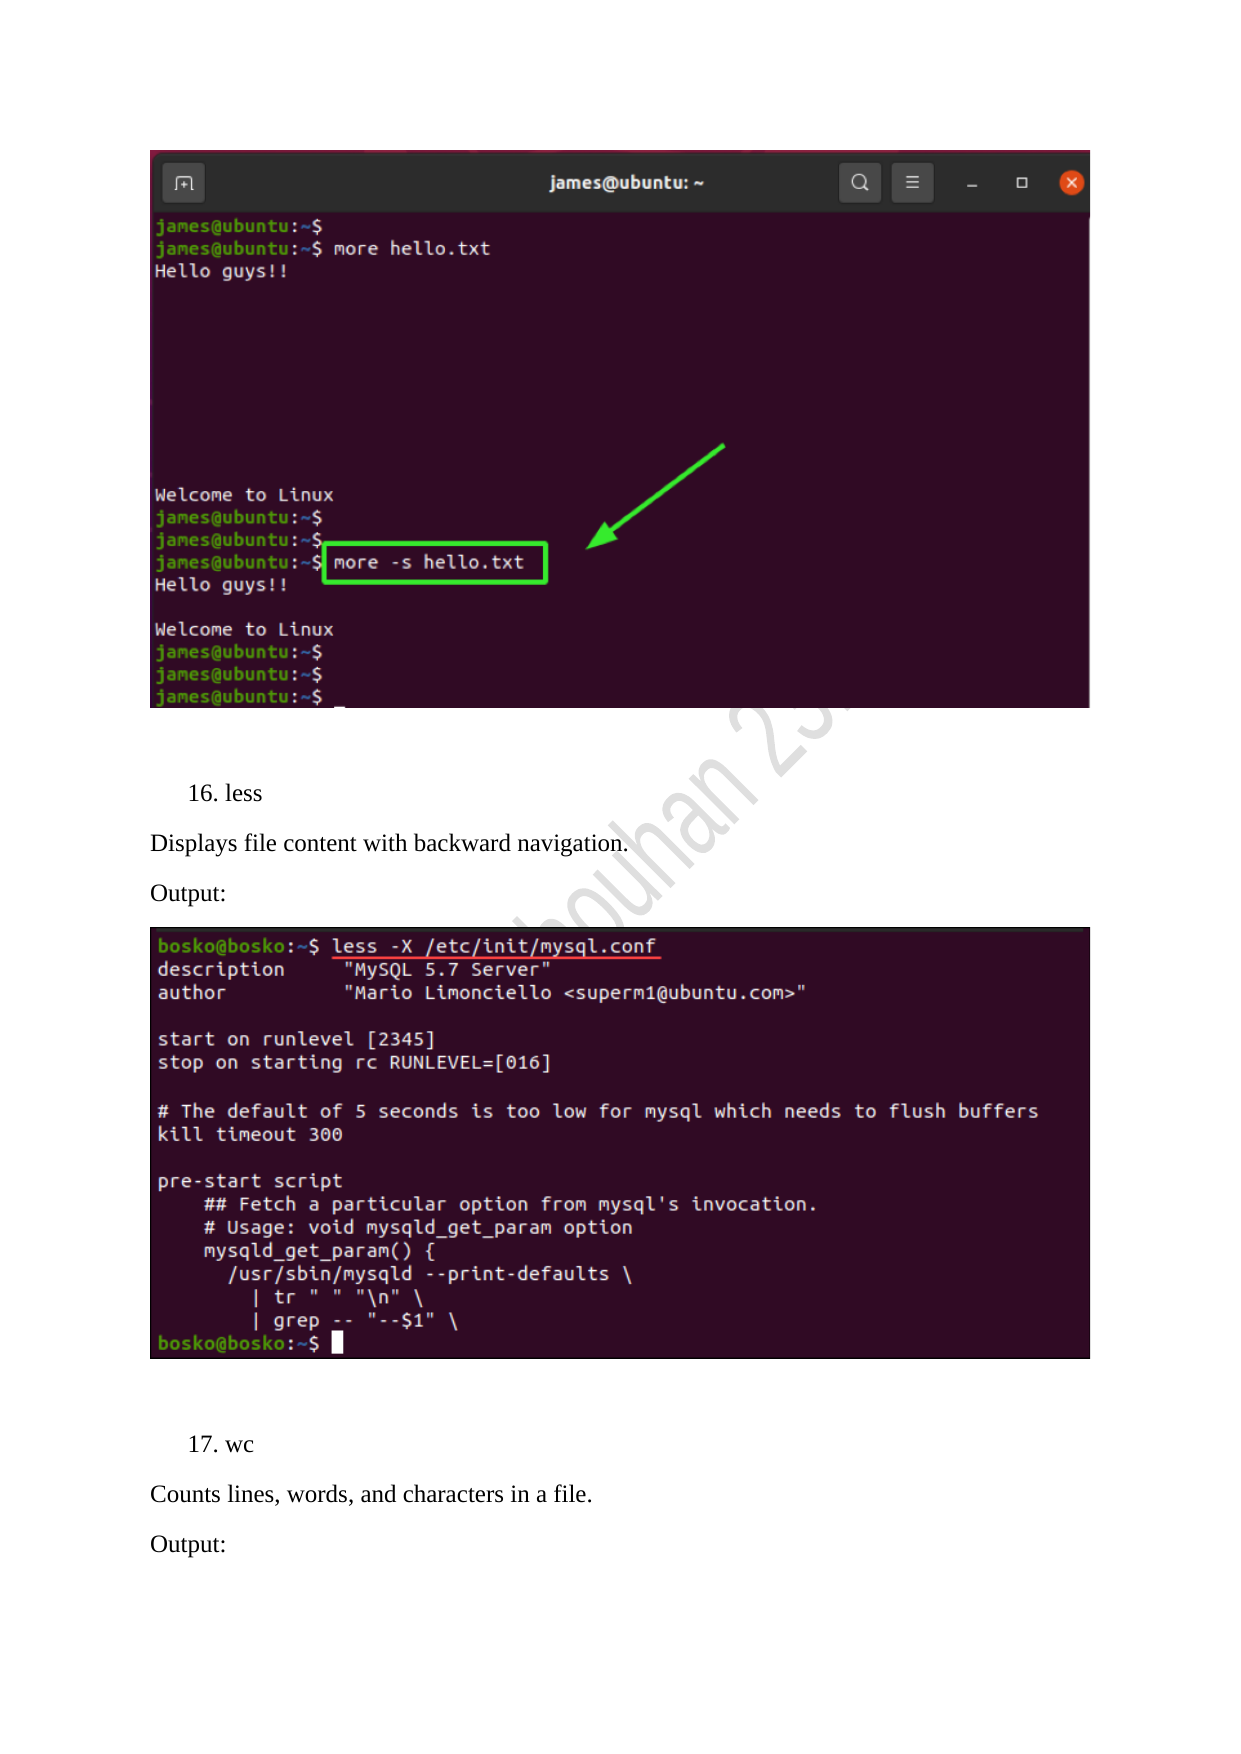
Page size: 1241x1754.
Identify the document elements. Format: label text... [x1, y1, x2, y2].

text Output: [150, 878, 1090, 906]
text Displays file content with backward navigation. [150, 828, 1090, 857]
text Output: [150, 1529, 1090, 1558]
picture [150, 150, 1091, 708]
picture [150, 927, 1091, 1359]
text Counts lines, words, and characters in a file. [150, 1479, 1090, 1508]
list less [187, 778, 1090, 807]
list wc [187, 1429, 1090, 1458]
